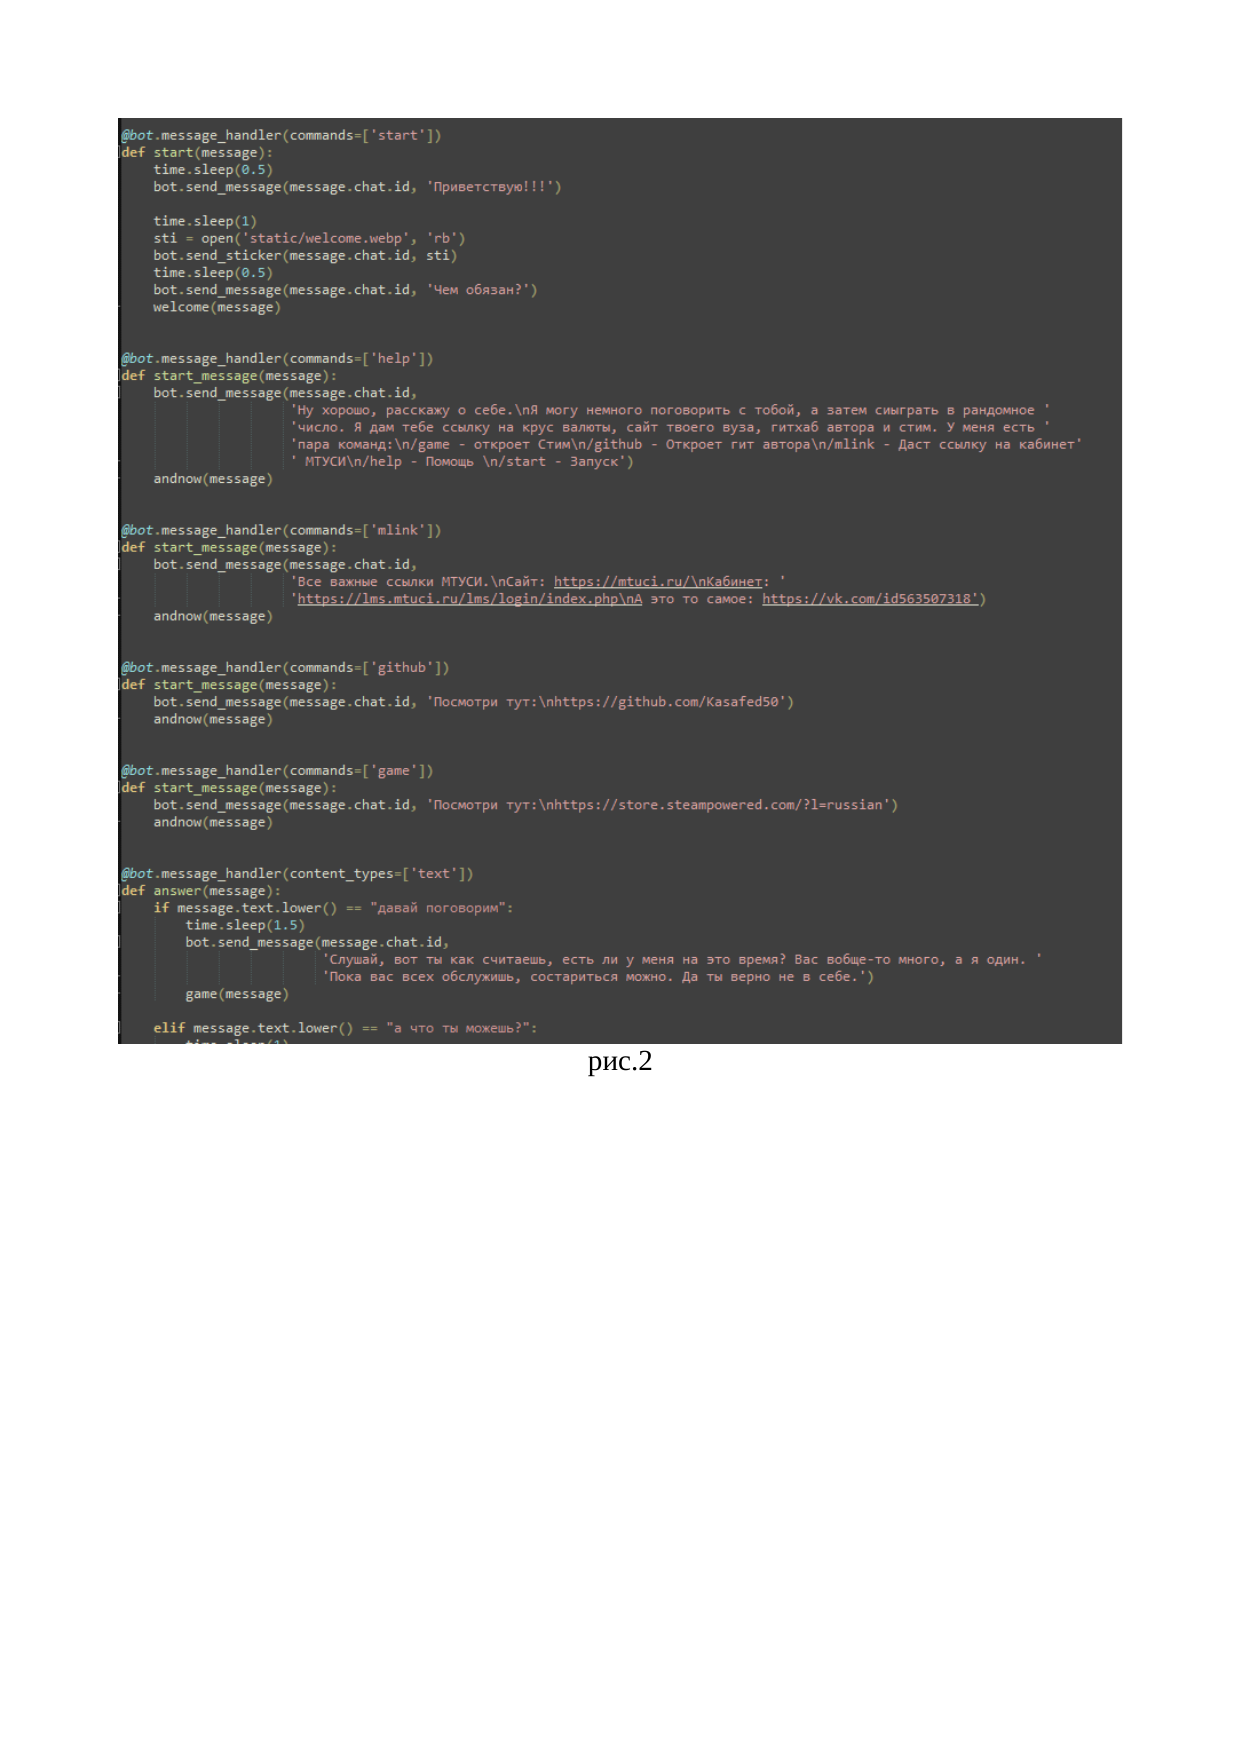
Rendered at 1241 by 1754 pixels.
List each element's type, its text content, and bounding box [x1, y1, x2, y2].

text рис.2 [118, 1044, 1122, 1077]
